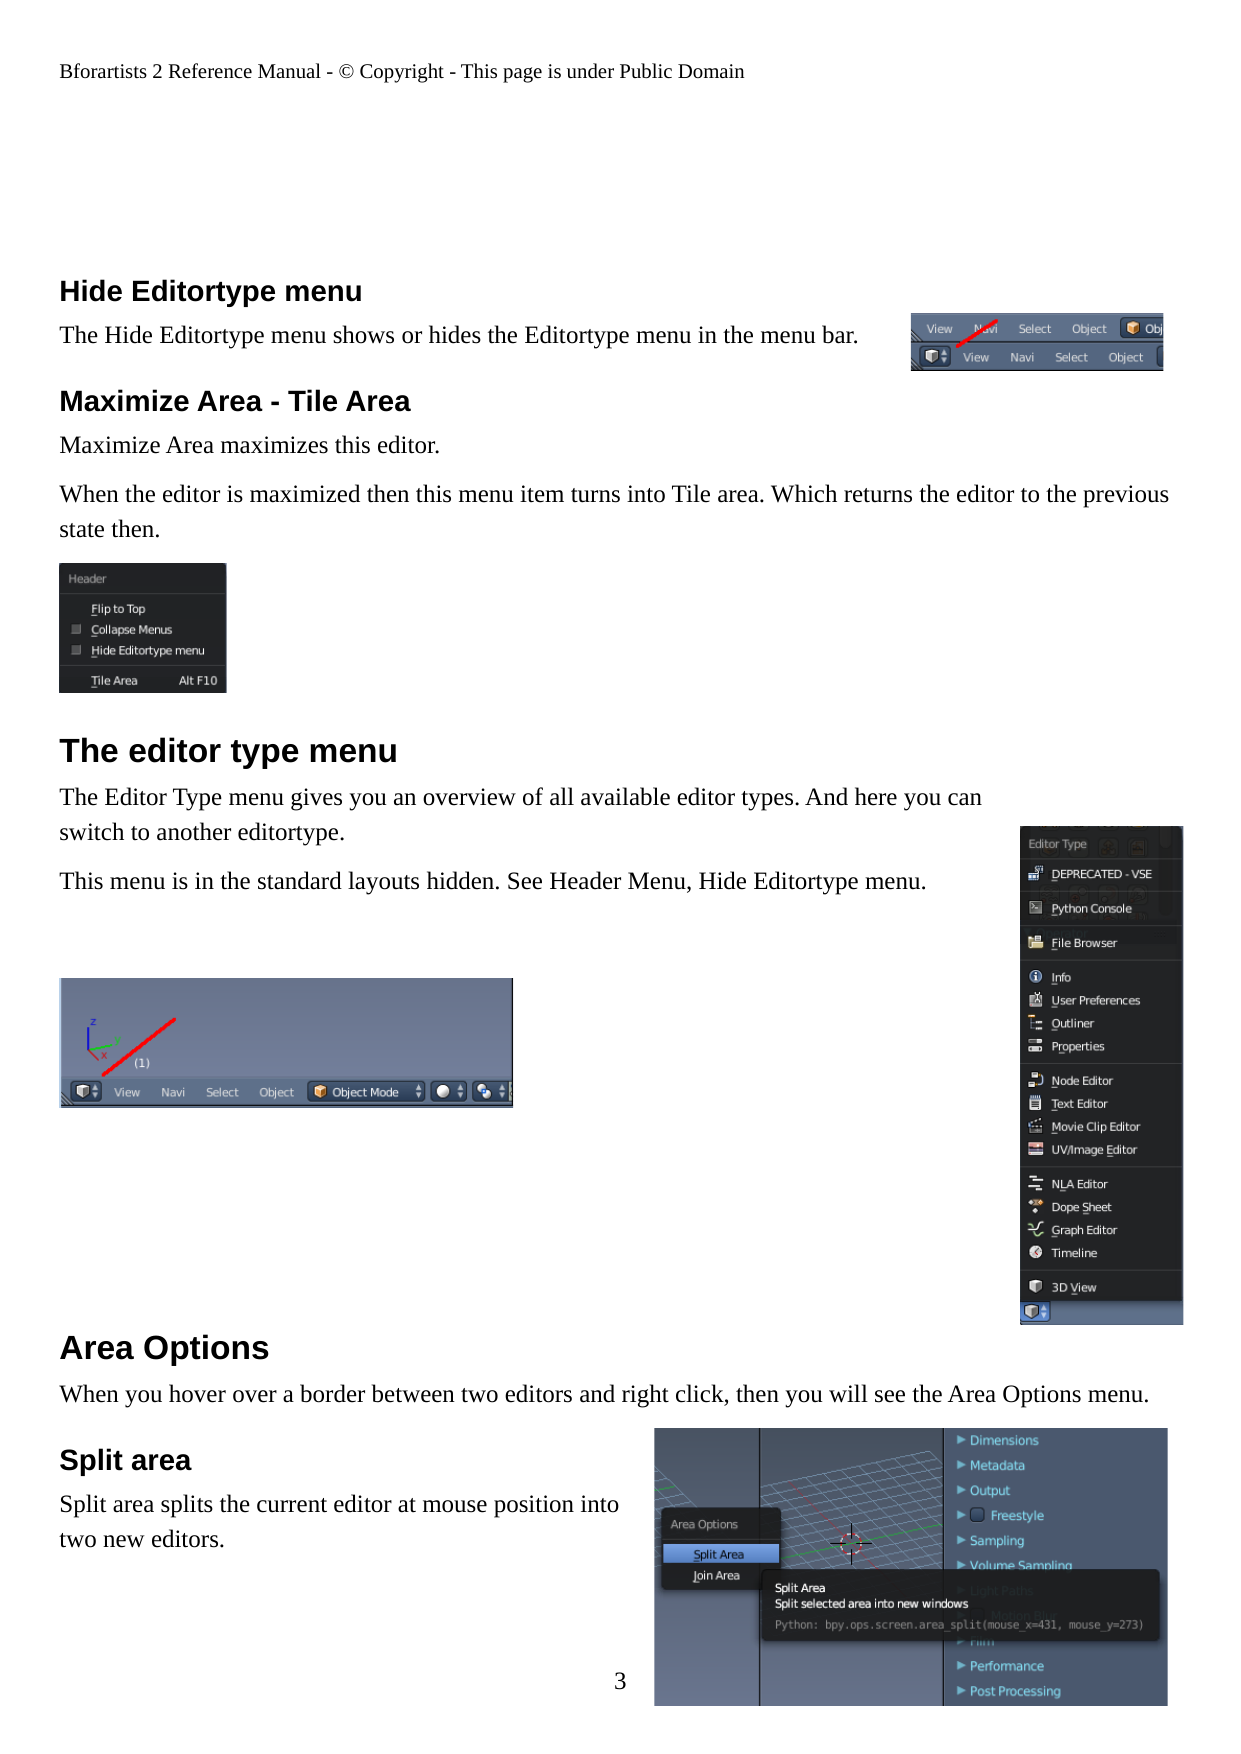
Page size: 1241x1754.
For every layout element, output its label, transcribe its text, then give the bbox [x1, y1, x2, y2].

text The Hide Editortype menu shows or hides the Editortype menu in the menu bar. [59, 321, 910, 349]
text Split area splits the current editor at mouse position into two new editors. [59, 1489, 654, 1552]
subtitle [1168, 1443, 1181, 1477]
picture [654, 1428, 1168, 1706]
picture [59, 563, 227, 693]
picture [910, 313, 1164, 371]
picture [59, 978, 514, 1108]
text When the editor is maximized then this menu item turns into Tile area. Which returns the editor to the previous state then. [59, 479, 1181, 543]
text When you hover over a border between two editors and right click, then you will see the Area Options menu. [59, 1379, 1181, 1408]
text This menu is in the standard layouts hidden. See Header Menu, Hide Editortype menu. [59, 866, 1020, 894]
picture [1020, 826, 1184, 1325]
text The Editor Type menu gives you an overview of all available editor types. And here you can switch to another editortype. [59, 782, 1181, 846]
subtitle Area Options [59, 1328, 1181, 1367]
subtitle The editor type menu [59, 731, 1181, 770]
text Maximize Area maximizes this editor. [59, 431, 1181, 459]
subtitle Hide Editortype menu [59, 274, 1181, 308]
subtitle Maximize Area - Tile Area [59, 384, 1181, 418]
subtitle Split area [59, 1443, 654, 1477]
